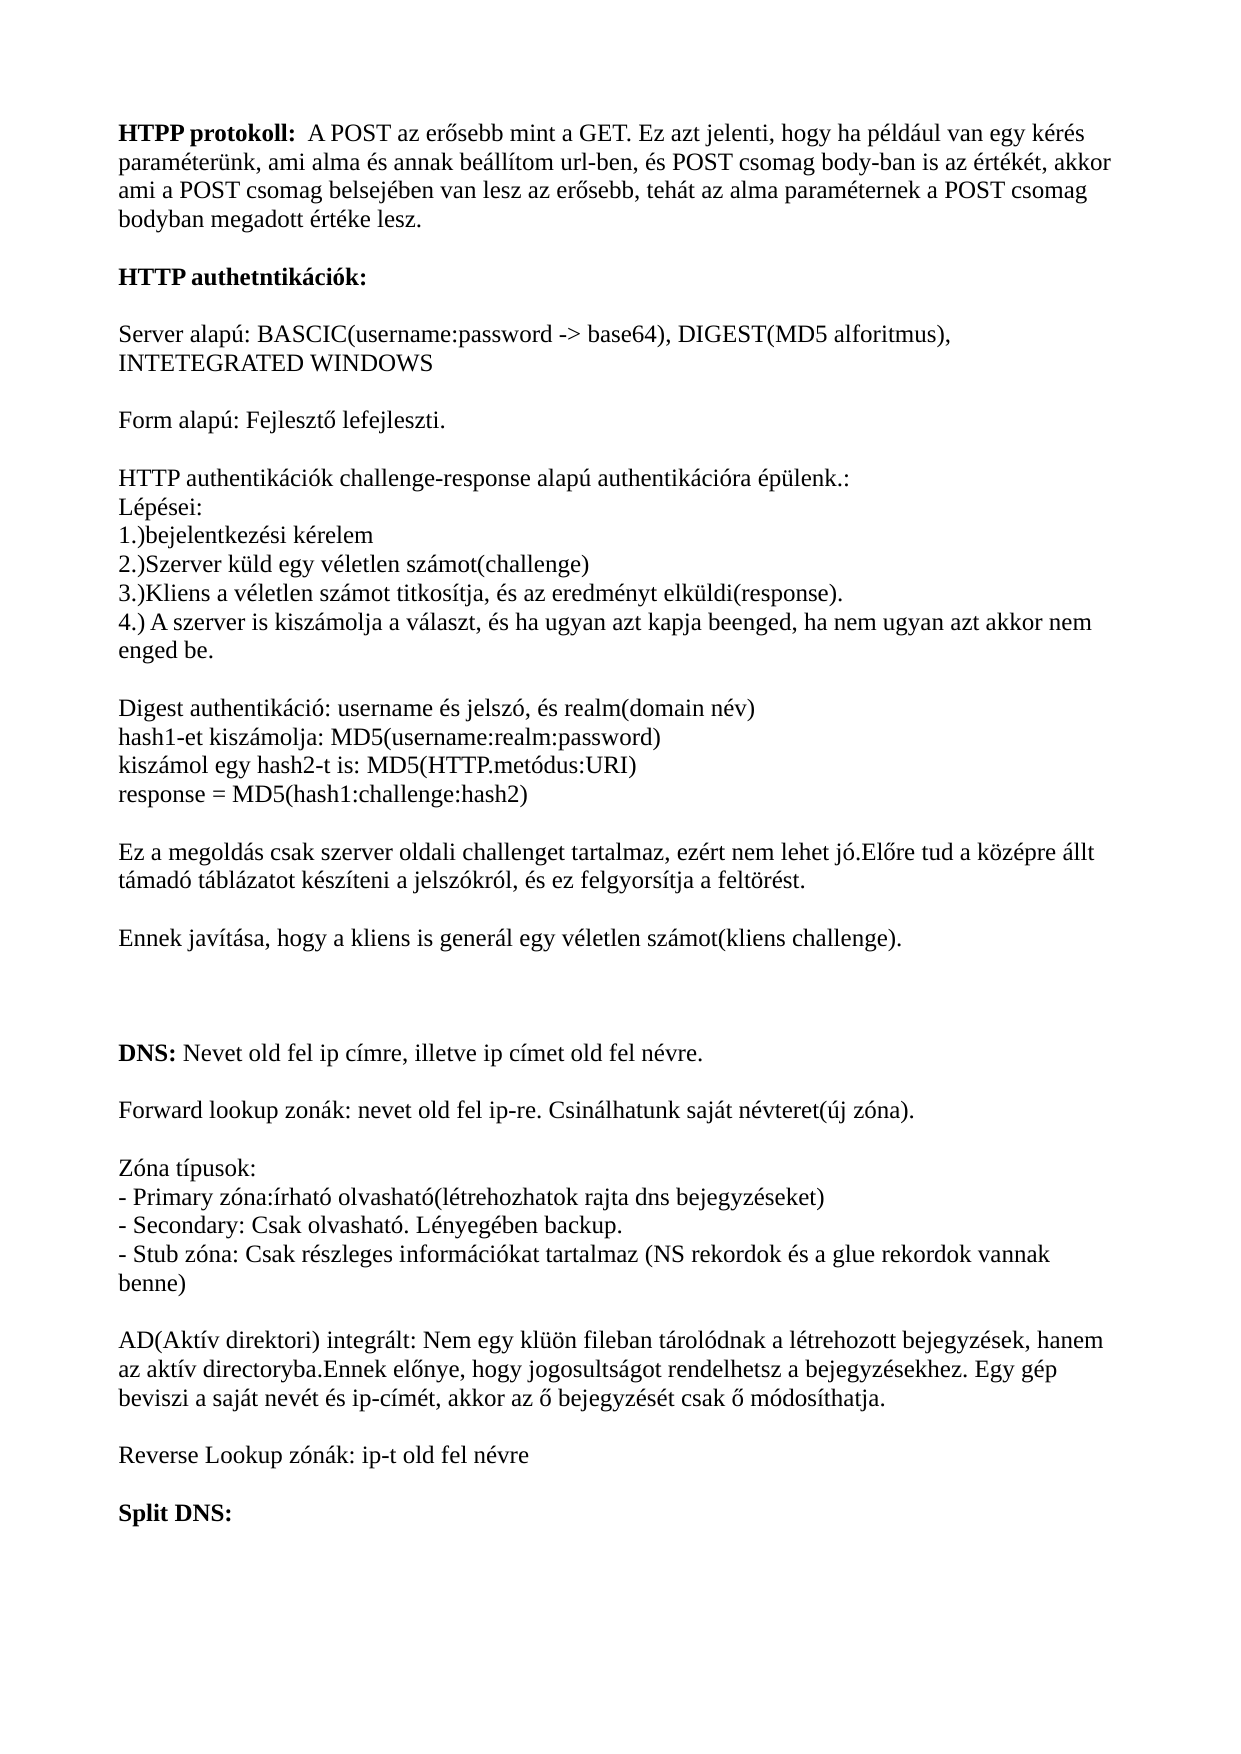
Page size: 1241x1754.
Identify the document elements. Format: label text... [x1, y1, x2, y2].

text - Primary zóna:írható olvasható(létrehozhatok rajta dns bejegyzéseket) [118, 1182, 1122, 1211]
text response = MD5(hash1:challenge:hash2) [118, 779, 1122, 808]
text kiszámol egy hash2-t is: MD5(HTTP.metódus:URI) [118, 751, 1122, 779]
text Ennek javítása, hogy a kliens is generál egy véletlen számot(kliens challenge). [118, 923, 1122, 952]
text Lépései: [118, 492, 1122, 521]
text hash1-et kiszámolja: MD5(username:realm:password) [118, 722, 1122, 751]
text 2.)Szerver küld egy véletlen számot(challenge) [118, 549, 1122, 578]
text DNS: Nevet old fel ip címre, illetve ip címet old fel névre. [118, 1038, 1122, 1067]
text 3.)Kliens a véletlen számot titkosítja, és az eredményt elküldi(response). [118, 578, 1122, 607]
text AD(Aktív direktori) integrált: Nem egy klüön fileban tárolódnak a létrehozott bejegyzések, hanem az aktív directoryba.Ennek előnye, hogy jogosultságot rendelhetsz a bejegyzésekhez. Egy gép beviszi a saját nevét és ip-címét, akkor az ő bejegyzését csak ő módosíthatja. [118, 1326, 1122, 1412]
text Zóna típusok: [118, 1153, 1122, 1182]
text 4.) A szerver is kiszámolja a választ, és ha ugyan azt kapja beenged, ha nem ugyan azt akkor nem enged be. [118, 607, 1122, 664]
text Reverse Lookup zónák: ip-t old fel névre [118, 1441, 1122, 1469]
text HTTP authetntikációk: [118, 262, 1122, 291]
text Form alapú: Fejlesztő lefejleszti. [118, 406, 1122, 434]
text HTPP protokoll: A POST az erősebb mint a GET. Ez azt jelenti, hogy ha például van egy kérés paraméterünk, ami alma és annak beállítom url-ben, és POST csomag body-ban is az értékét, akkor ami a POST csomag belsejében van lesz az erősebb, tehát az alma paraméternek a POST csomag bodyban megadott értéke lesz. [118, 118, 1122, 233]
text Forward lookup zonák: nevet old fel ip-re. Csinálhatunk saját névteret(új zóna). [118, 1096, 1122, 1124]
text - Stub zóna: Csak részleges információkat tartalmaz (NS rekordok és a glue rekordok vannak benne) [118, 1239, 1122, 1297]
text Server alapú: BASCIC(username:password -> base64), DIGEST(MD5 alforitmus), INTETEGRATED WINDOWS [118, 319, 1122, 377]
text 1.)bejelentkezési kérelem [118, 521, 1122, 549]
text Digest authentikáció: username és jelszó, és realm(domain név) [118, 693, 1122, 722]
text HTTP authentikációk challenge-response alapú authentikációra épülenk.: [118, 463, 1122, 492]
text Split DNS: [118, 1498, 1122, 1527]
text - Secondary: Csak olvasható. Lényegében backup. [118, 1211, 1122, 1239]
text Ez a megoldás csak szerver oldali challenget tartalmaz, ezért nem lehet jó.Előre tud a középre állt támadó táblázatot készíteni a jelszókról, és ez felgyorsítja a feltörést. [118, 837, 1122, 894]
